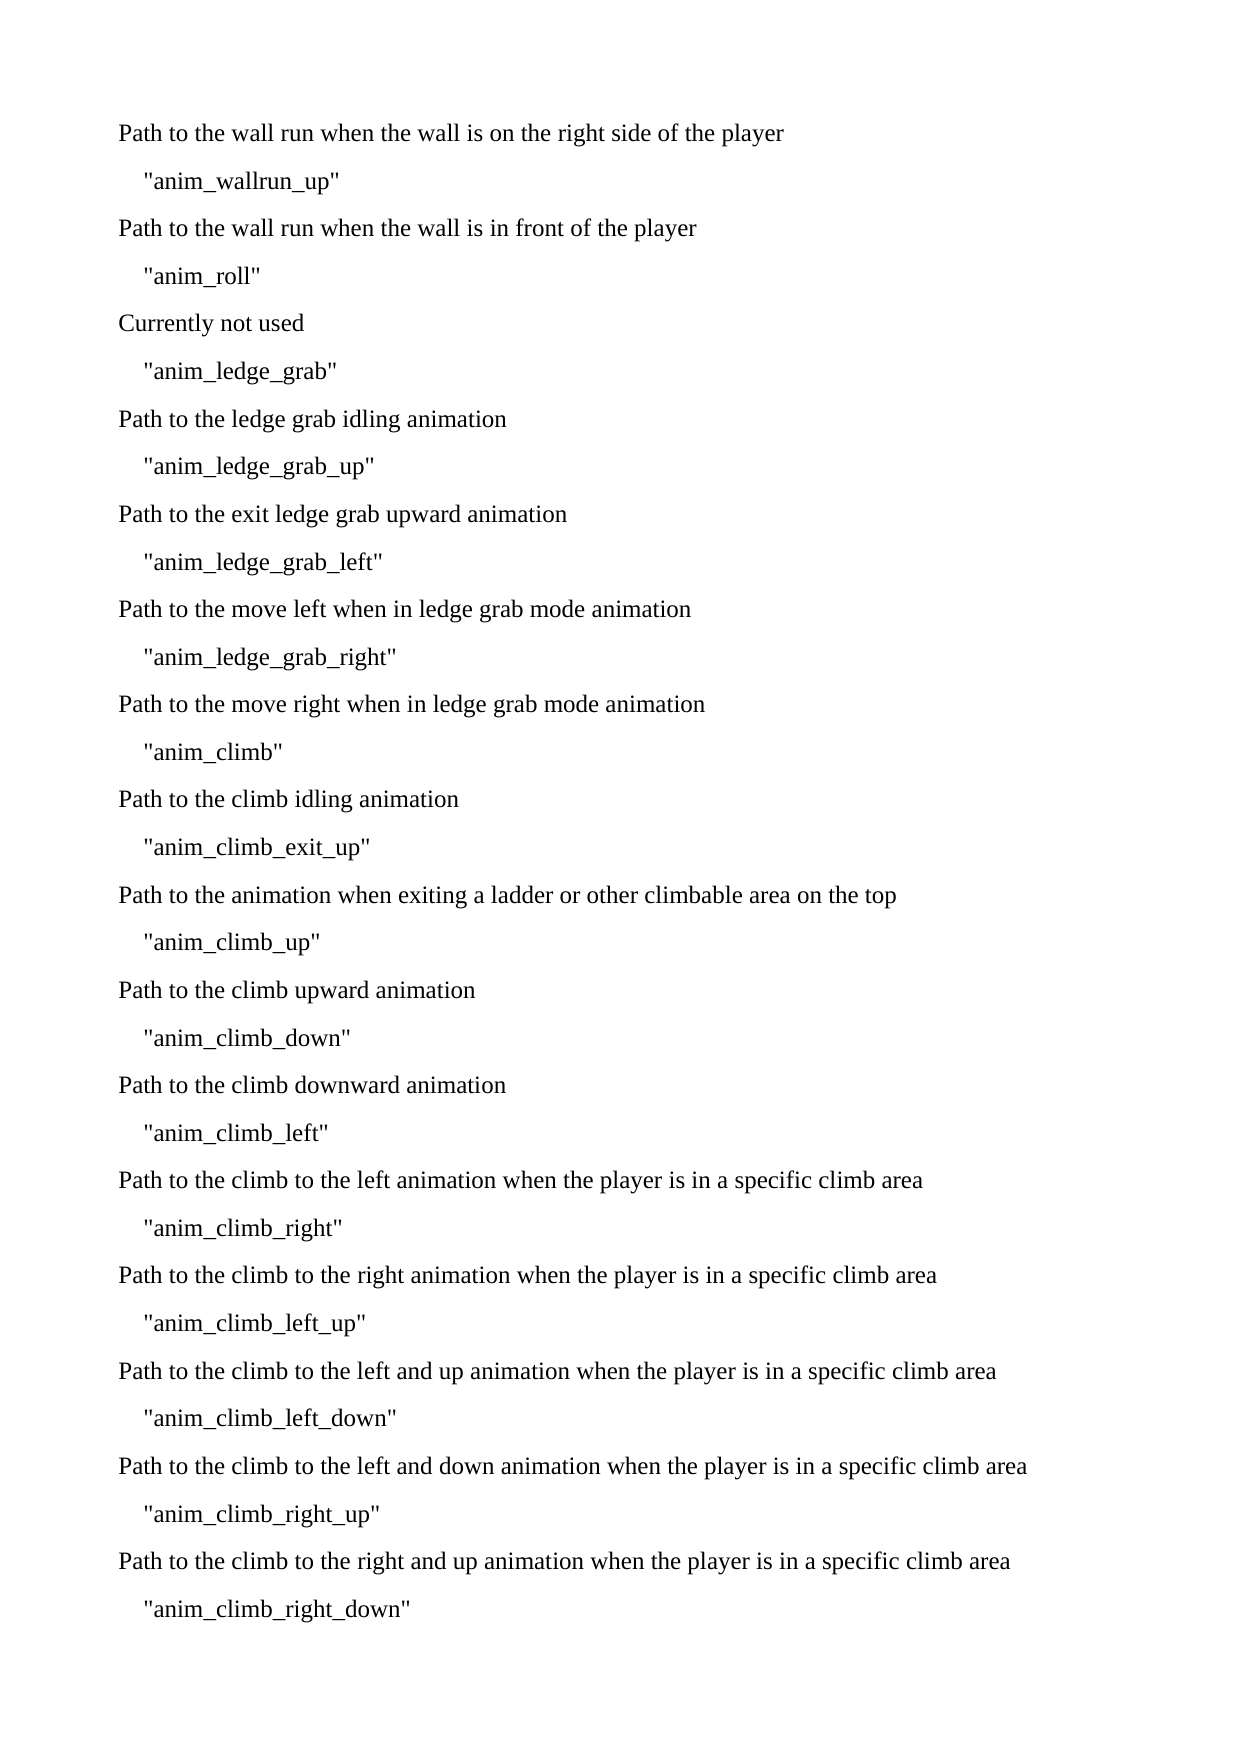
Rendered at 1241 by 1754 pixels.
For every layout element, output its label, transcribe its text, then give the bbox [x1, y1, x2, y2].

text "anim_climb_right_down" [118, 1594, 1122, 1623]
text Path to the climb to the left and up animation when the player is in a specific climb area [118, 1356, 1122, 1384]
text Path to the wall run when the wall is on the right side of the player [118, 118, 1122, 147]
text "anim_climb_left" [118, 1118, 1122, 1147]
text Path to the climb to the right animation when the player is in a specific climb area [118, 1261, 1122, 1289]
text "anim_climb_right_up" [118, 1499, 1122, 1527]
text Path to the move left when in ledge grab mode animation [118, 594, 1122, 623]
text "anim_climb_left_up" [118, 1308, 1122, 1337]
text "anim_wallrun_up" [118, 166, 1122, 194]
text Path to the climb idling animation [118, 784, 1122, 813]
text "anim_ledge_grab_up" [118, 451, 1122, 480]
text Path to the ledge grab idling animation [118, 404, 1122, 432]
text "anim_ledge_grab_left" [118, 547, 1122, 575]
text "anim_climb" [118, 737, 1122, 766]
text Path to the move right when in ledge grab mode animation [118, 689, 1122, 718]
text Path to the climb to the left animation when the player is in a specific climb area [118, 1165, 1122, 1194]
text Path to the climb upward animation [118, 975, 1122, 1004]
text Path to the wall run when the wall is in front of the player [118, 213, 1122, 242]
text Currently not used [118, 308, 1122, 337]
text Path to the exit ledge grab upward animation [118, 499, 1122, 528]
text Path to the climb downward animation [118, 1070, 1122, 1099]
text "anim_ledge_grab" [118, 356, 1122, 385]
text Path to the climb to the right and up animation when the player is in a specific climb area [118, 1546, 1122, 1575]
text "anim_climb_exit_up" [118, 832, 1122, 861]
text "anim_climb_up" [118, 927, 1122, 956]
text Path to the animation when exiting a ladder or other climbable area on the top [118, 880, 1122, 908]
text "anim_climb_down" [118, 1023, 1122, 1051]
text "anim_ledge_grab_right" [118, 642, 1122, 671]
text "anim_roll" [118, 261, 1122, 290]
text "anim_climb_right" [118, 1213, 1122, 1242]
text "anim_climb_left_down" [118, 1403, 1122, 1432]
text Path to the climb to the left and down animation when the player is in a specific climb area [118, 1451, 1122, 1480]
